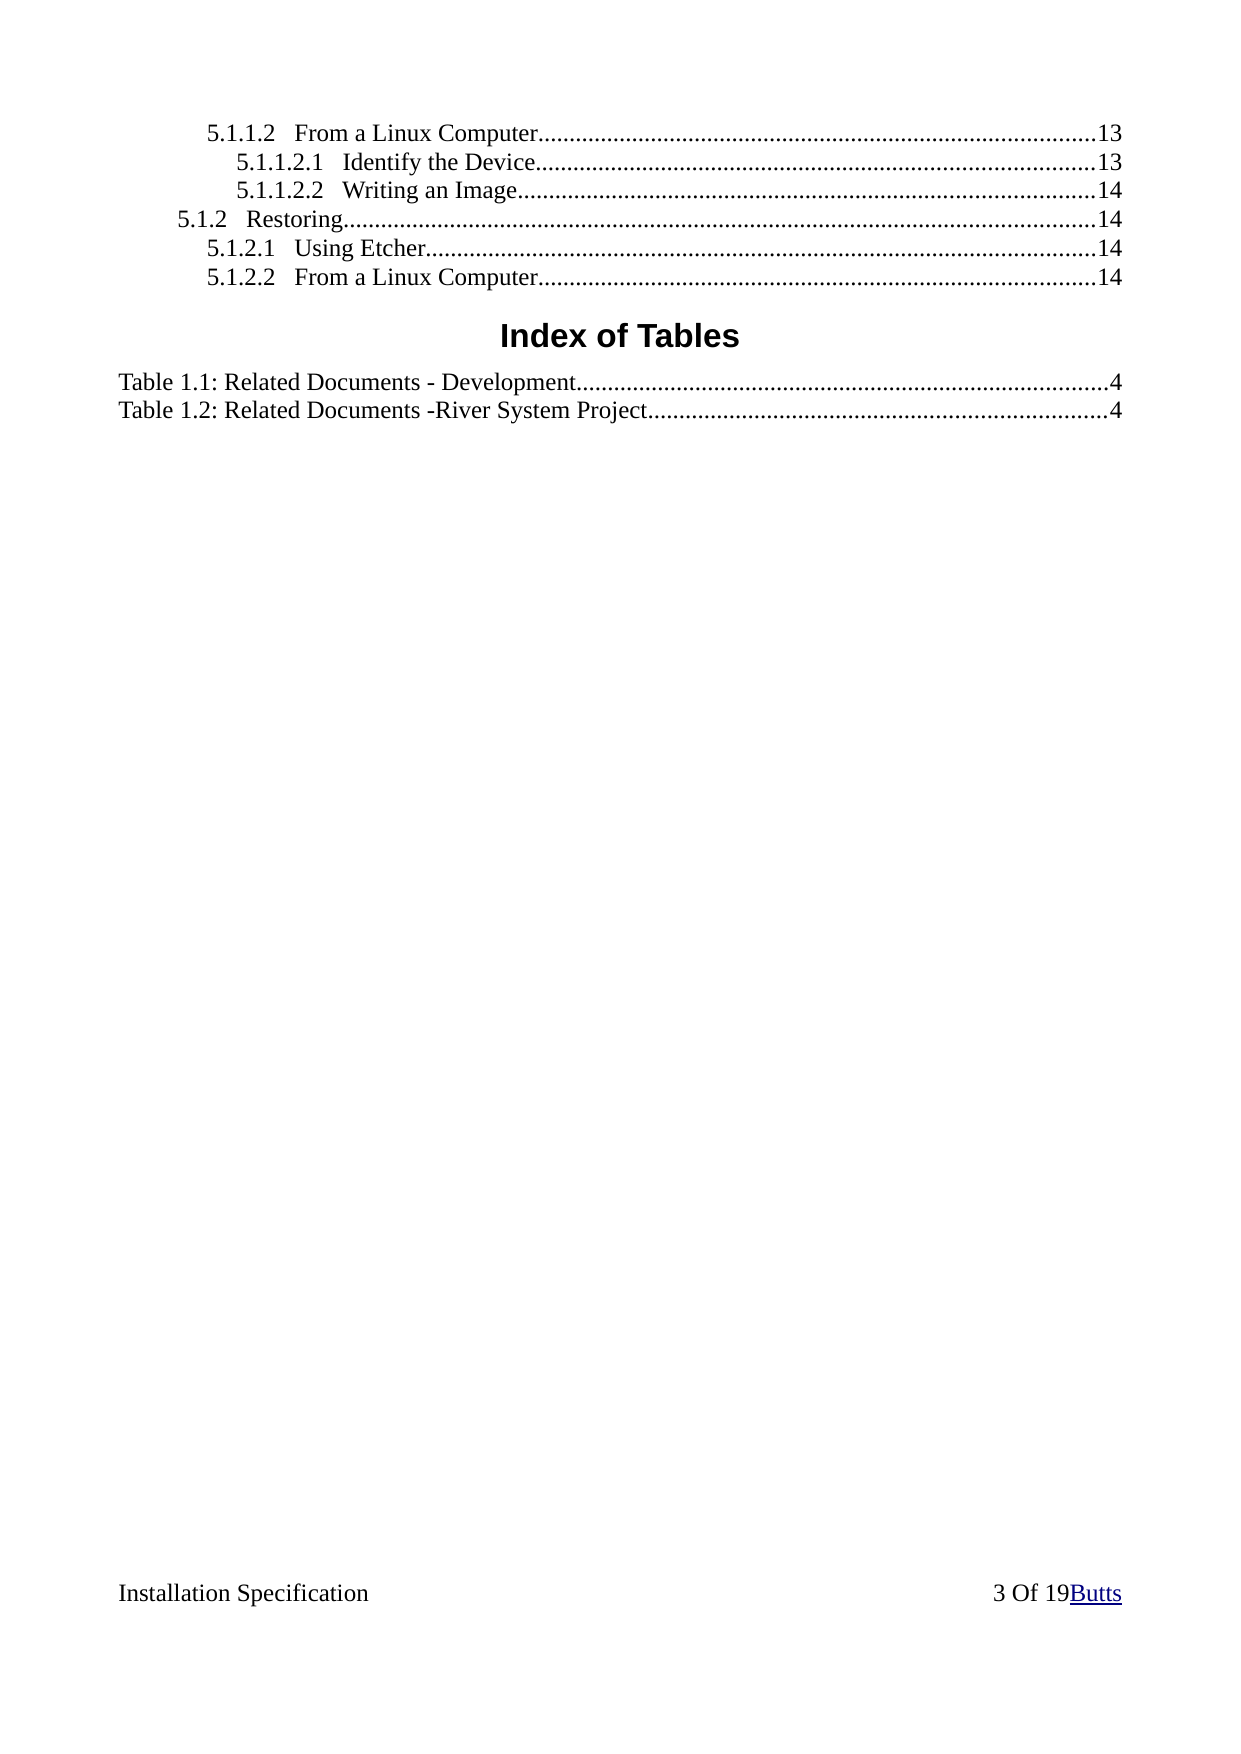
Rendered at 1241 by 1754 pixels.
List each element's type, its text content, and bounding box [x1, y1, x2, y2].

text 5.1.2.1 Using Etcher 14 [207, 233, 1122, 262]
text 5.1.1.2.2 Writing an Image 14 [236, 176, 1122, 204]
text Table 1.1: Related Documents - Development 4 [118, 367, 1122, 395]
text 5.1.1.2.1 Identify the Device 13 [236, 147, 1122, 176]
subtitle Index of Tables [118, 316, 1122, 354]
text 5.1.2.2 From a Linux Computer 14 [207, 262, 1122, 291]
text 5.1.2 Restoring 14 [177, 204, 1122, 233]
text 5.1.1.2 From a Linux Computer 13 [207, 118, 1122, 147]
text Table 1.2: Related Documents -River System Project 4 [118, 395, 1122, 424]
